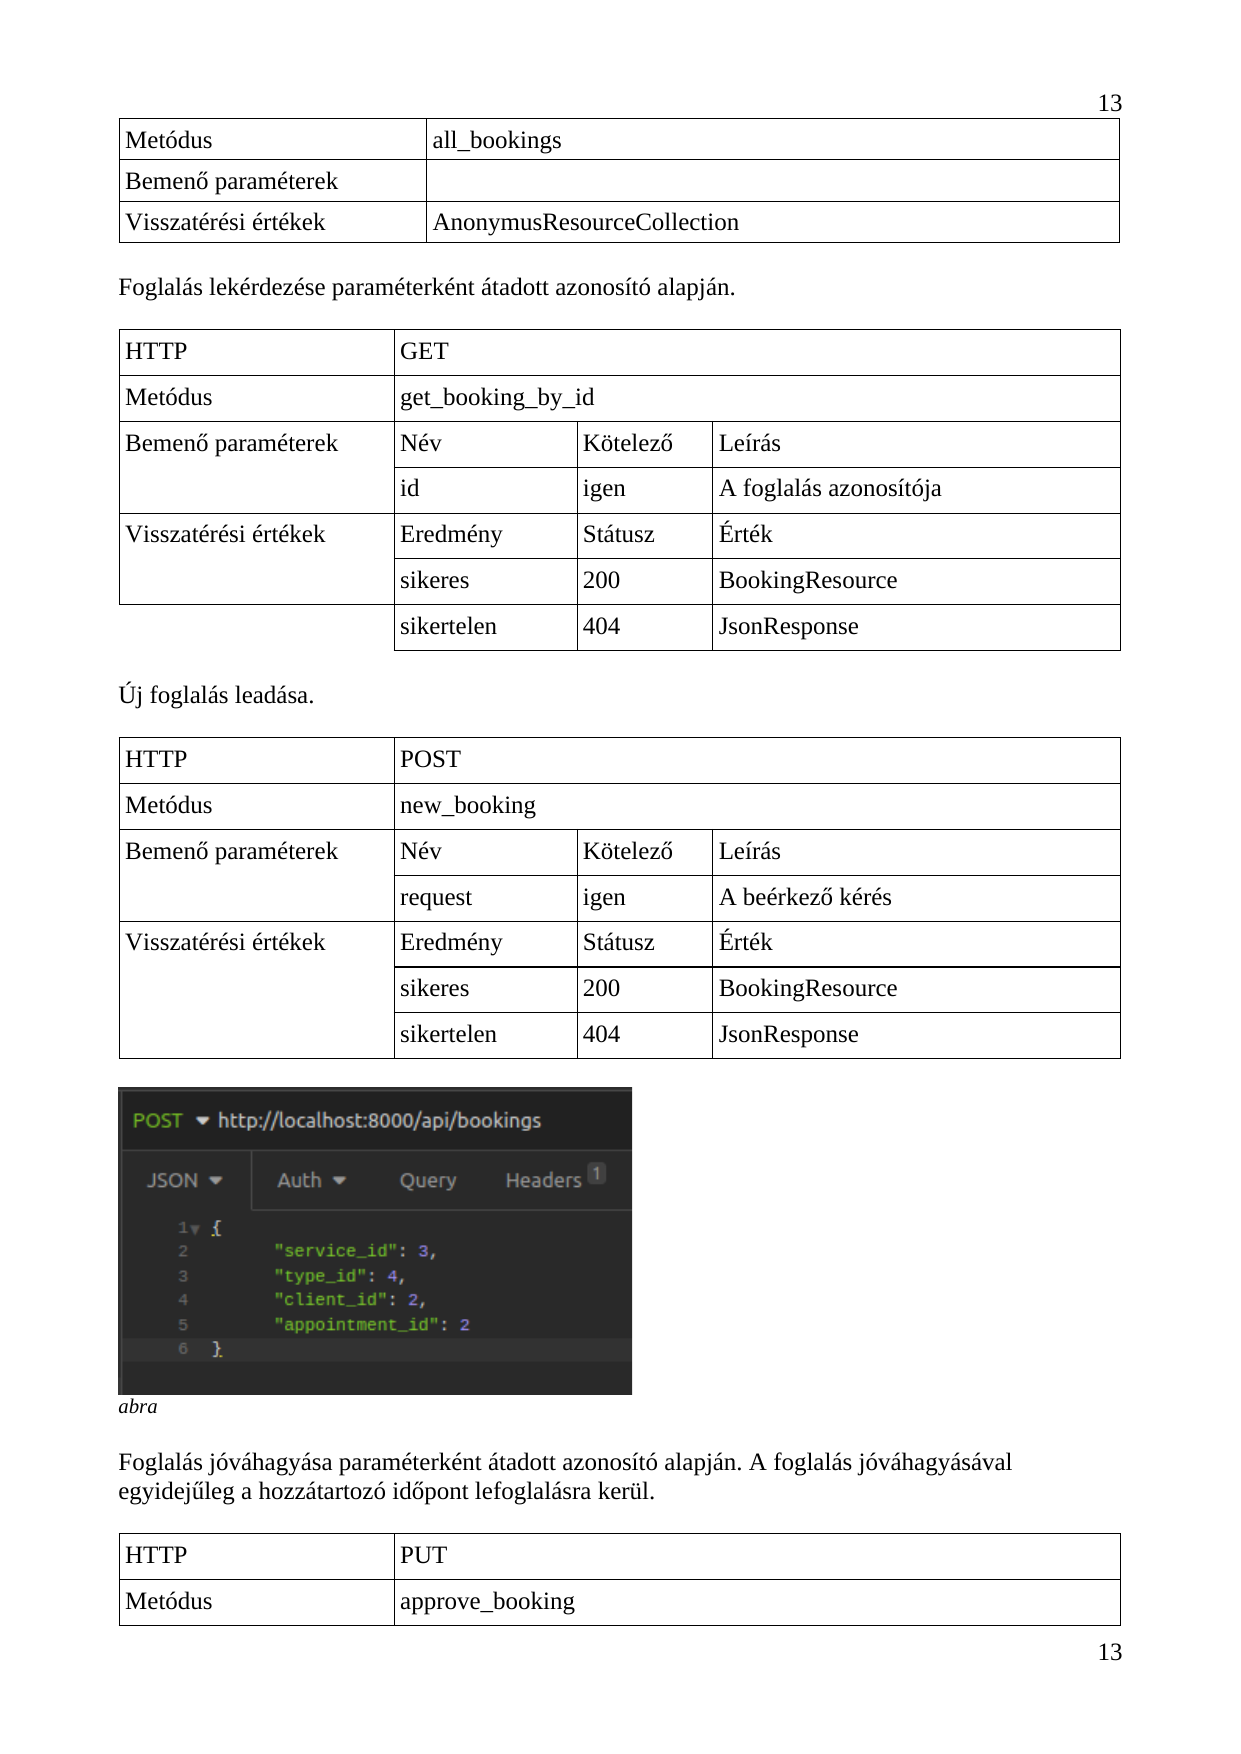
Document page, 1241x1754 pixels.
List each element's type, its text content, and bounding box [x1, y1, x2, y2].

table_cell Visszatérési értékek [120, 514, 394, 604]
table_cell sikertelen [395, 1013, 577, 1058]
table_header GET [395, 330, 1120, 375]
table_cell 200 [578, 968, 712, 1012]
table_cell Bemenő paraméterek [120, 830, 394, 921]
table_cell Metódus [120, 119, 426, 159]
text abra [118, 1394, 1122, 1418]
table_cell Metódus [120, 376, 394, 421]
table_header POST [395, 738, 1120, 783]
table_cell sikeres [395, 559, 577, 604]
table_cell JsonResponse [713, 605, 1120, 650]
table_cell igen [578, 468, 712, 512]
table_cell Státusz [578, 514, 712, 558]
table_cell new_booking [395, 784, 1120, 829]
text Új foglalás leadása. [118, 680, 1122, 708]
table_cell Leírás [713, 422, 1120, 467]
table_cell AnonymusResourceCollection [427, 202, 1119, 242]
table_header HTTP [120, 330, 394, 375]
table_header HTTP [120, 1534, 394, 1579]
table_cell Érték [713, 922, 1120, 966]
table_cell Érték [713, 514, 1120, 558]
table_cell Kötelező [578, 422, 712, 467]
table_cell Metódus [120, 1580, 394, 1625]
table_cell Név [395, 830, 577, 875]
table_cell all_bookings [427, 119, 1119, 159]
table_cell A foglalás azonosítója [713, 468, 1120, 512]
table_cell Eredmény [395, 922, 577, 966]
table_cell sikertelen [395, 605, 577, 650]
table_cell get_booking_by_id [395, 376, 1120, 421]
picture [118, 1087, 633, 1395]
table_cell Visszatérési értékek [120, 202, 426, 242]
table_cell Leírás [713, 830, 1120, 875]
table_cell 200 [578, 559, 712, 604]
table_cell Visszatérési értékek [120, 922, 394, 1058]
table_cell 404 [578, 1013, 712, 1058]
table_cell A beérkező kérés [713, 876, 1120, 921]
table_header PUT [395, 1534, 1120, 1579]
table_cell BookingResource [713, 559, 1120, 604]
table_cell Kötelező [578, 830, 712, 875]
table_cell Bemenő paraméterek [120, 422, 394, 512]
table_cell Bemenő paraméterek [120, 160, 426, 201]
table_cell BookingResource [713, 968, 1120, 1012]
table_cell Státusz [578, 922, 712, 966]
table_cell [427, 160, 1119, 201]
table_cell JsonResponse [713, 1013, 1120, 1058]
table_cell Eredmény [395, 514, 577, 558]
table_cell sikeres [395, 968, 577, 1012]
table_cell id [395, 468, 577, 512]
table_cell 404 [578, 605, 712, 650]
table_header HTTP [120, 738, 394, 783]
table_cell approve_booking [395, 1580, 1120, 1625]
table_cell Név [395, 422, 577, 467]
text Foglalás lekérdezése paraméterként átadott azonosító alapján. [118, 272, 1122, 300]
text Foglalás jóváhagyása paraméterként átadott azonosító alapján. A foglalás jóváhagyásával egyidejűleg a hozzátartozó időpont lefoglalásra kerül. [118, 1447, 1122, 1504]
table_cell igen [578, 876, 712, 921]
table_cell request [395, 876, 577, 921]
table_cell Metódus [120, 784, 394, 829]
